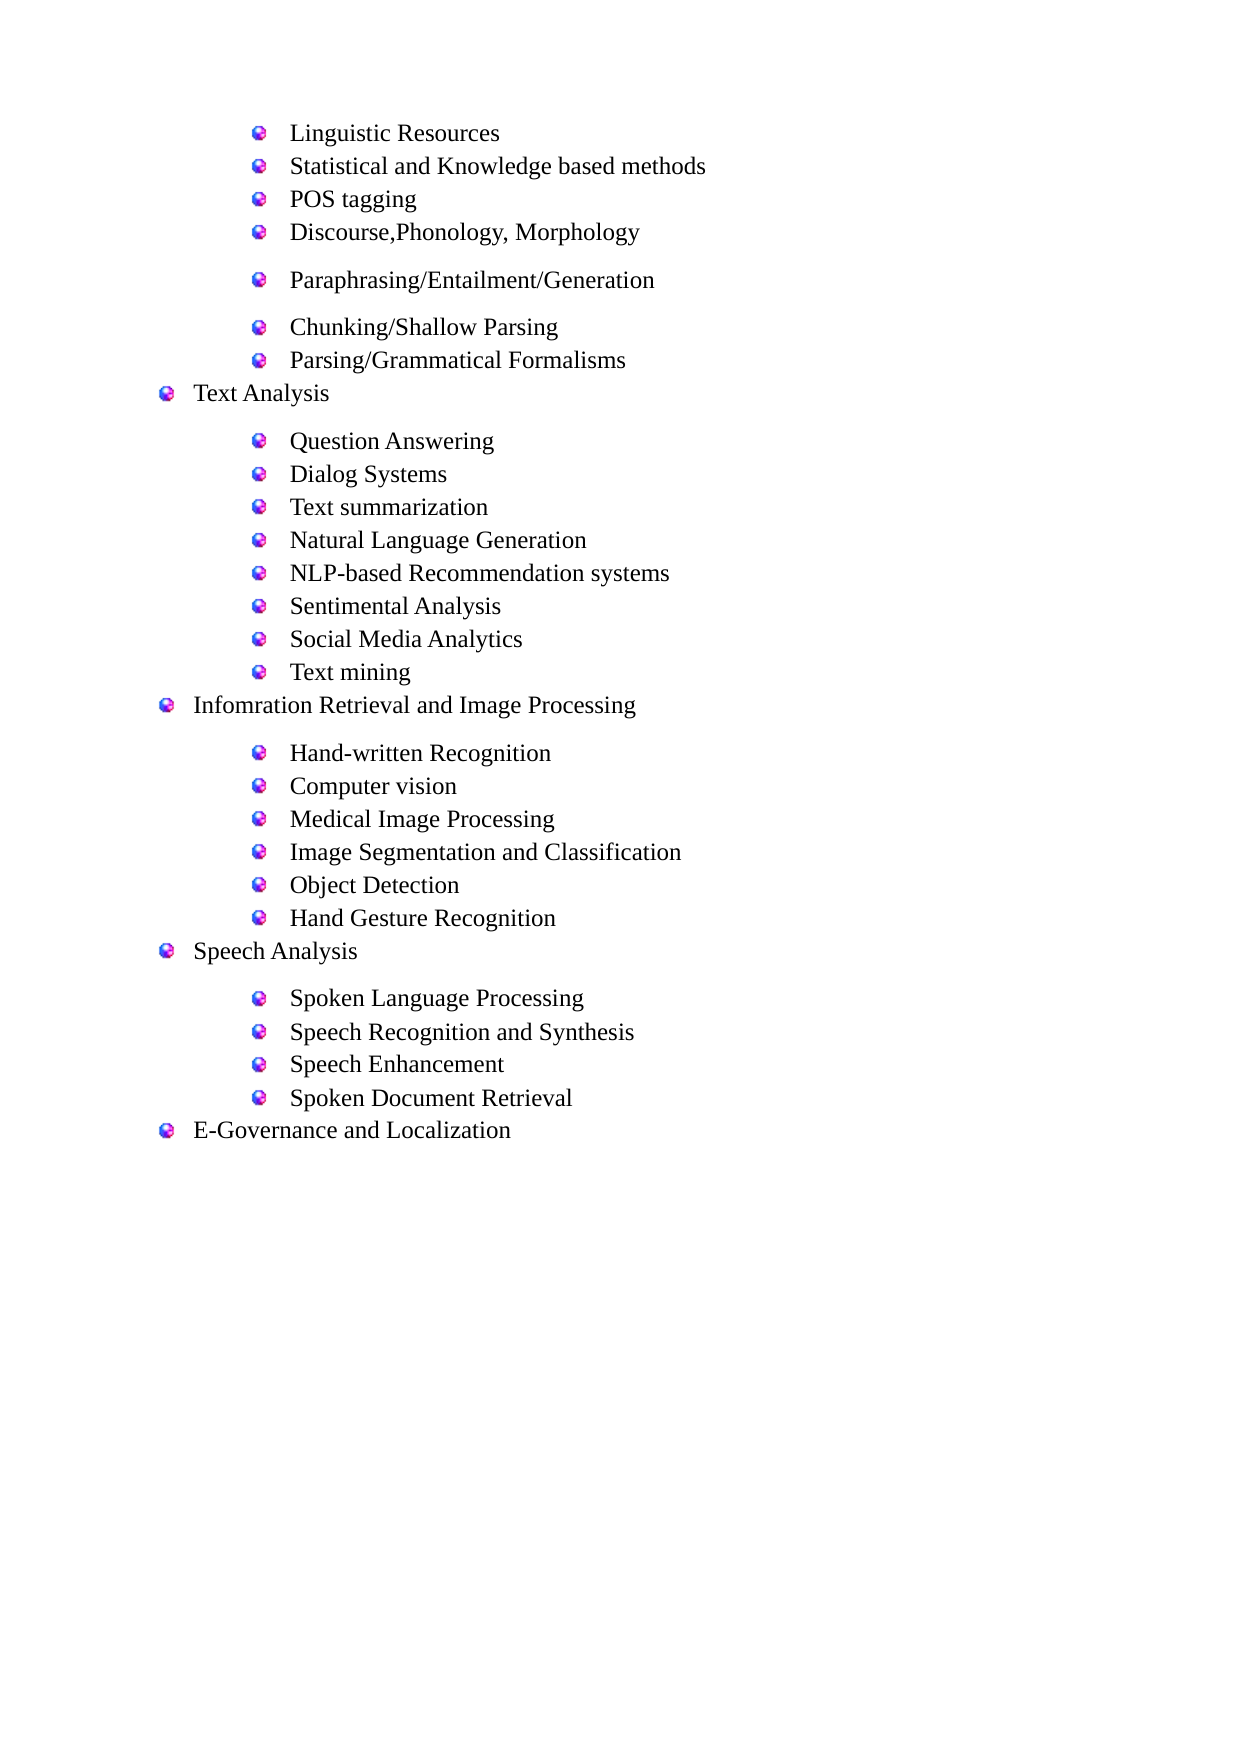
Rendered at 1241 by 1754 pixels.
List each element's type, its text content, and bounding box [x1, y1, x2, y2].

picture [249, 123, 268, 142]
picture [156, 695, 176, 714]
picture [249, 742, 268, 762]
list Social Media Analytics [142, 624, 1122, 653]
picture [249, 269, 268, 289]
list Dialog Systems [142, 459, 1122, 488]
picture [249, 464, 268, 483]
picture [249, 1054, 268, 1074]
list Hand-written Recognition [142, 738, 1122, 767]
picture [249, 1021, 268, 1041]
picture [249, 563, 268, 582]
picture [249, 874, 268, 894]
picture [249, 430, 268, 450]
picture [249, 496, 268, 516]
picture [249, 317, 268, 337]
picture [249, 629, 268, 648]
list Discourse,Phonology, Morphology [142, 217, 1122, 246]
list E-Governance and Localization [156, 1116, 1122, 1144]
picture [156, 940, 176, 960]
list Natural Language Generation [142, 525, 1122, 554]
list POS tagging [142, 184, 1122, 213]
picture [249, 596, 268, 615]
list Linguistic Resources [142, 118, 1122, 147]
list Text mining [142, 657, 1122, 686]
picture [249, 156, 268, 175]
list Sentimental Analysis [142, 591, 1122, 620]
picture [156, 383, 176, 403]
picture [249, 907, 268, 927]
picture [249, 662, 268, 681]
picture [249, 530, 268, 549]
list Question Answering [142, 426, 1122, 455]
list Computer vision [142, 771, 1122, 799]
picture [249, 222, 268, 241]
list Text summarization [142, 492, 1122, 521]
list NLP-based Recommendation systems [142, 558, 1122, 587]
list Spoken Document Retrieval [142, 1083, 1122, 1111]
picture [249, 350, 268, 370]
list Speech Recognition and Synthesis [142, 1017, 1122, 1045]
list Chunking/Shallow Parsing [142, 312, 1122, 341]
list Speech Analysis [156, 936, 1122, 965]
picture [249, 189, 268, 208]
picture [249, 808, 268, 828]
list Hand Gesture Recognition [142, 903, 1122, 932]
list Paraphrasing/Entailment/Generation [142, 265, 1122, 293]
list Speech Enhancement [142, 1049, 1122, 1078]
list Object Detection [142, 870, 1122, 899]
list Parsing/Grammatical Formalisms [142, 345, 1122, 374]
list Text Analysis [156, 378, 1122, 407]
list Infomration Retrieval and Image Processing [156, 690, 1122, 719]
list Statistical and Knowledge based methods [142, 151, 1122, 180]
picture [249, 775, 268, 795]
list Image Segmentation and Classification [142, 837, 1122, 866]
list Spoken Language Processing [142, 983, 1122, 1012]
list Medical Image Processing [142, 804, 1122, 833]
picture [156, 1120, 176, 1140]
picture [249, 1087, 268, 1107]
picture [249, 841, 268, 861]
picture [249, 988, 268, 1008]
